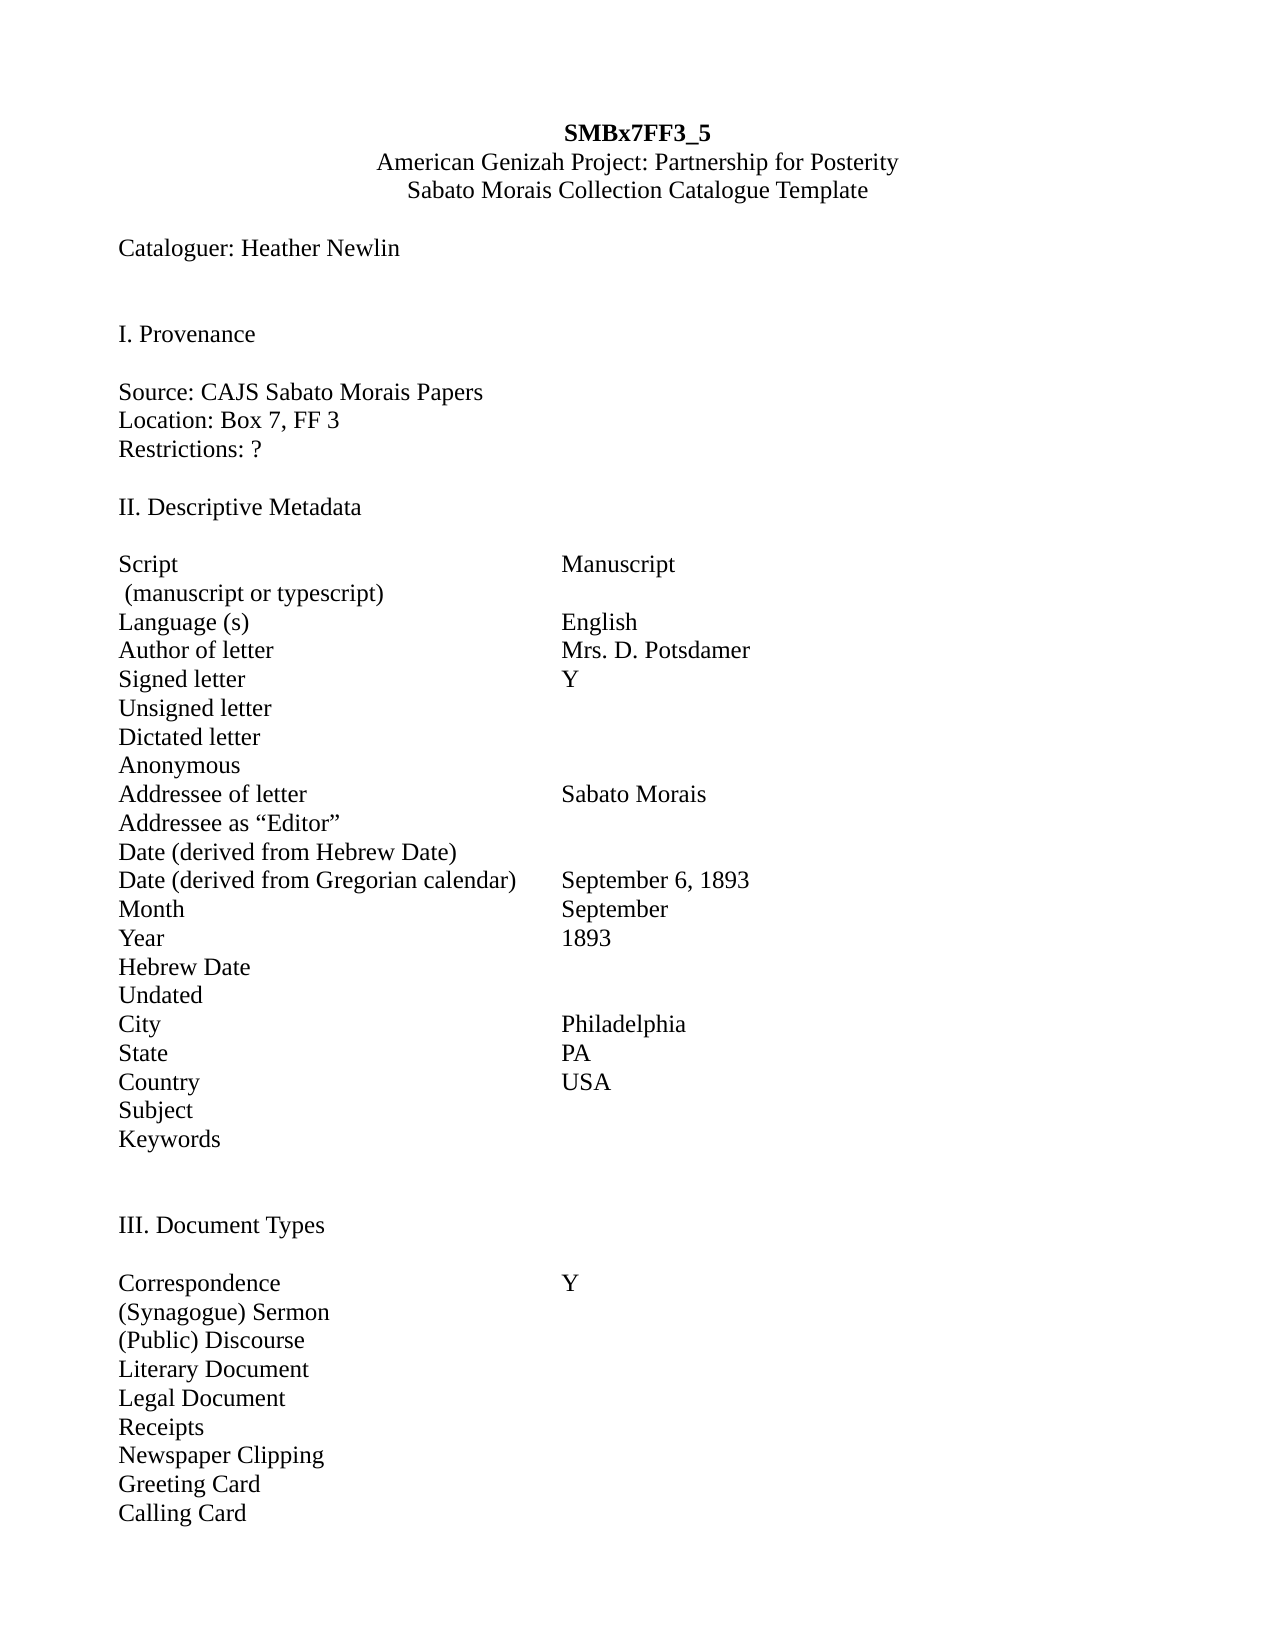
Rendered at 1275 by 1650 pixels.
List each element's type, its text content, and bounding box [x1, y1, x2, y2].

text Country USA [118, 1067, 1157, 1096]
text State PA [118, 1038, 1157, 1067]
text Addressee as “Editor” [118, 808, 1157, 837]
text Location: Box 7, FF 3 [118, 406, 1157, 434]
text Date (derived from Hebrew Date) [118, 837, 1157, 866]
text Undated [118, 981, 1157, 1009]
text Dictated letter [118, 722, 1157, 751]
text Greeting Card [118, 1469, 1157, 1498]
text Restrictions: ? [118, 434, 1157, 463]
text II. Descriptive Metadata [118, 492, 1157, 521]
text Signed letter Y [118, 664, 1157, 693]
text I. Provenance [118, 319, 1157, 348]
text Script Manuscript [118, 549, 1157, 578]
text Month September [118, 894, 1157, 923]
text Addressee of letter Sabato Morais [118, 779, 1157, 808]
text Hebrew Date [118, 952, 1157, 981]
text Language (s) English [118, 607, 1157, 636]
text Literary Document [118, 1354, 1157, 1383]
text Anonymous [118, 751, 1157, 779]
text SMBx7FF3_5 [118, 118, 1157, 147]
text (Public) Discourse [118, 1326, 1157, 1354]
text Legal Document [118, 1383, 1157, 1412]
text Year 1893 [118, 923, 1157, 952]
text Newspaper Clipping [118, 1441, 1157, 1469]
text Unsigned letter [118, 693, 1157, 722]
text Keywords [118, 1124, 1157, 1153]
text Cataloguer: Heather Newlin [118, 233, 1157, 262]
text Calling Card [118, 1498, 1157, 1527]
text City Philadelphia [118, 1009, 1157, 1038]
text Sabato Morais Collection Catalogue Template [118, 176, 1157, 204]
text American Genizah Project: Partnership for Posterity [118, 147, 1157, 176]
text Author of letter Mrs. D. Potsdamer [118, 636, 1157, 664]
text Source: CAJS Sabato Morais Papers [118, 377, 1157, 406]
text III. Document Types [118, 1211, 1157, 1239]
text Date (derived from Gregorian calendar) September 6, 1893 [118, 866, 1157, 894]
text Correspondence Y [118, 1268, 1157, 1297]
text Subject [118, 1096, 1157, 1124]
text (manuscript or typescript) [118, 578, 1157, 607]
text (Synagogue) Sermon [118, 1297, 1157, 1326]
text Receipts [118, 1412, 1157, 1441]
